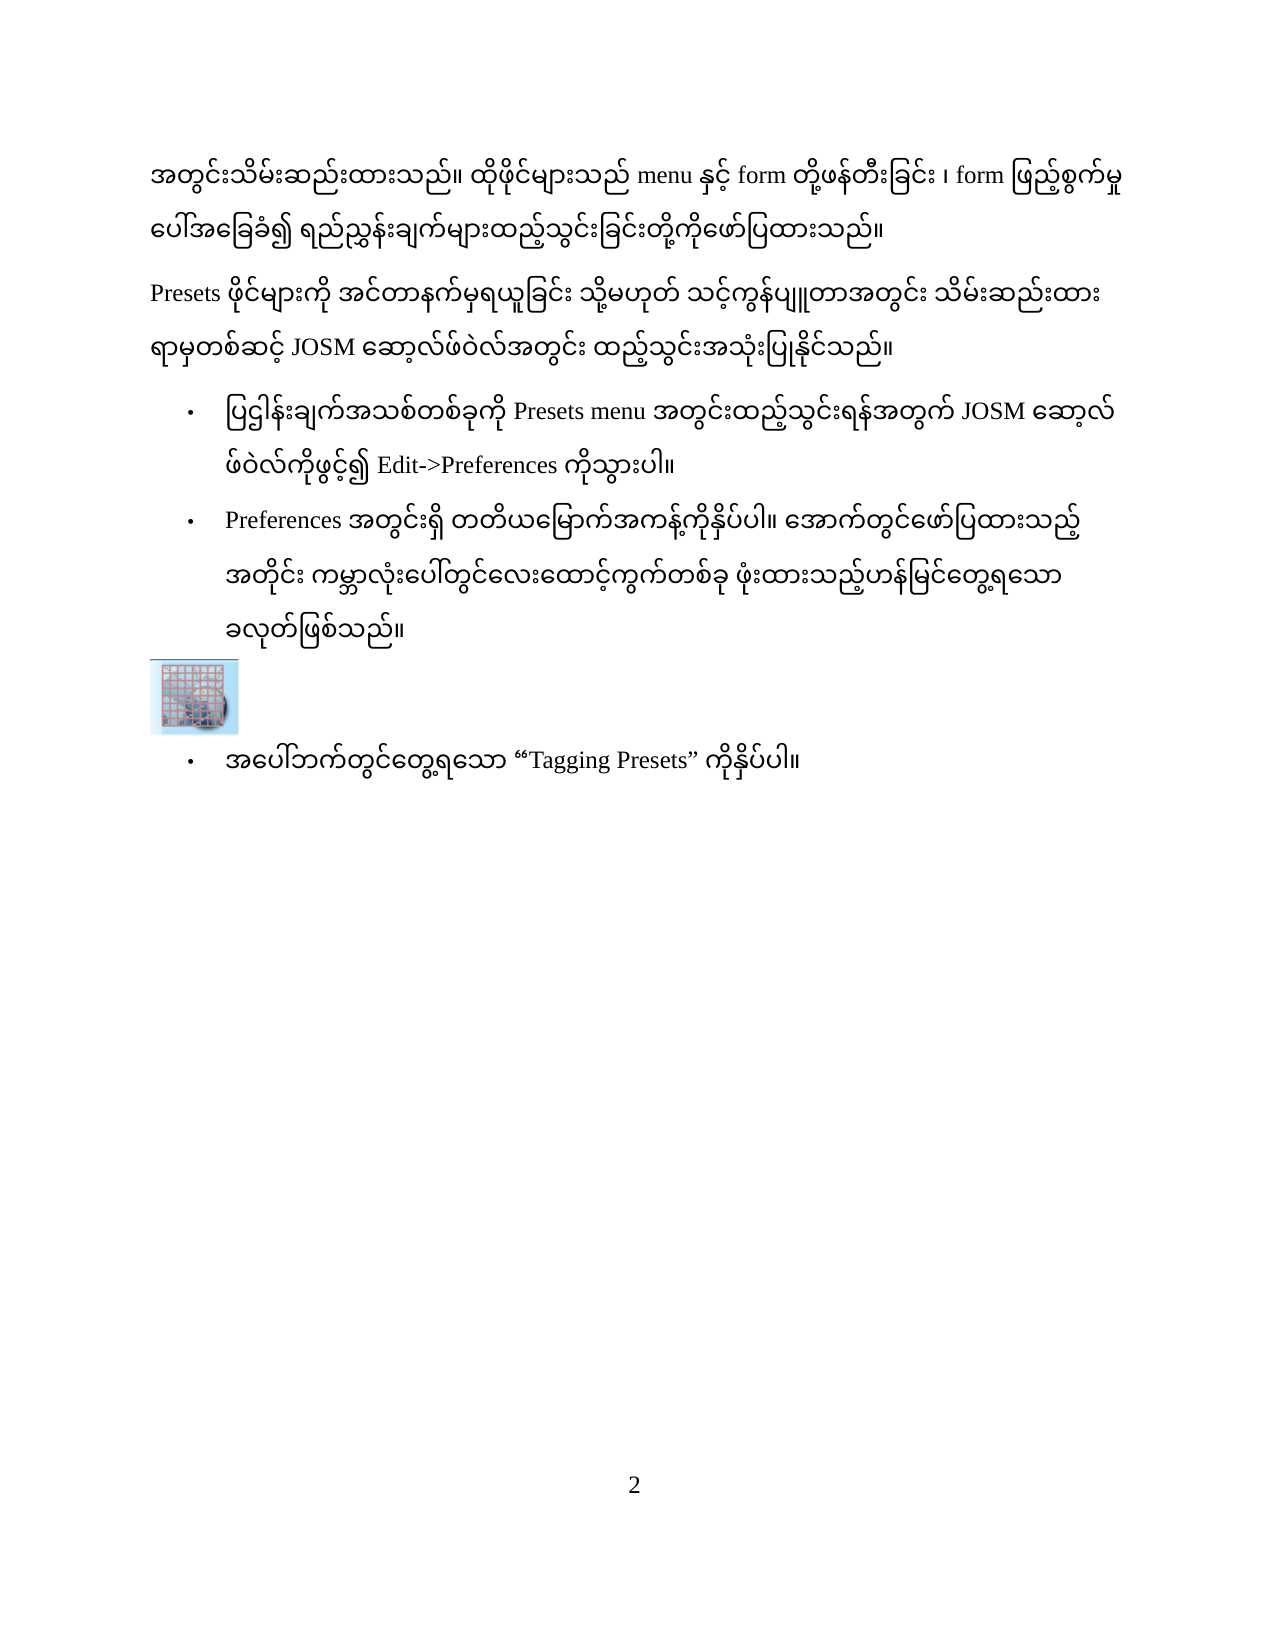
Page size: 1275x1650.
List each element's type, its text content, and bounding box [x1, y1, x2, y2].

picture [150, 659, 239, 736]
text Presets ဖိုင်များကို အင်တာနက်မှရယူခြင်း သို့မဟုတ် သင့်ကွန်ပျူတာအတွင်း သိမ်းဆည်းထားရာမှတစ်ဆင့် JOSM ဆော့လ်ဖ်ဝဲလ်အတွင်း ထည့်သွင်းအသုံးပြုနိုင်သည်။ [150, 268, 1125, 377]
list ပြဌါန်းချက်အသစ်တစ်ခုကို Presets menu အတွင်းထည့်သွင်းရန်အတွက် JOSM ဆော့လ်ဖ်ဝဲလ်ကိုဖွင့်၍ Edit->Preferences ကိုသွားပါ။ [187, 386, 1125, 495]
text အတွင်းသိမ်းဆည်းထားသည်။ ထိုဖိုင်များသည် menu နှင့် form တို့ဖန်တီးခြင်း ၊ form ဖြည့်စွက်မှု ပေါ်အခြေခံ၍ ရည်ညွှန်းချက်များထည့်သွင်းခြင်းတို့ကိုဖော်ပြထားသည်။ [150, 150, 1125, 259]
list အပေါ်ဘက်တွင်တွေ့ရသော “Tagging Presets” ကိုနှိပ်ပါ။ [187, 736, 1125, 790]
list Preferences အတွင်းရှိ တတိယမြောက်အကန့်ကိုနှိပ်ပါ။ အောက်တွင်ဖော်ပြထားသည့်အတိုင်း ကမ္ဘာလုံးပေါ်တွင်လေးထောင့်ကွက်တစ်ခု ဖုံးထားသည့်ဟန်မြင်တွေ့ရသော ခလုတ်ဖြစ်သည်။ [187, 495, 1125, 659]
